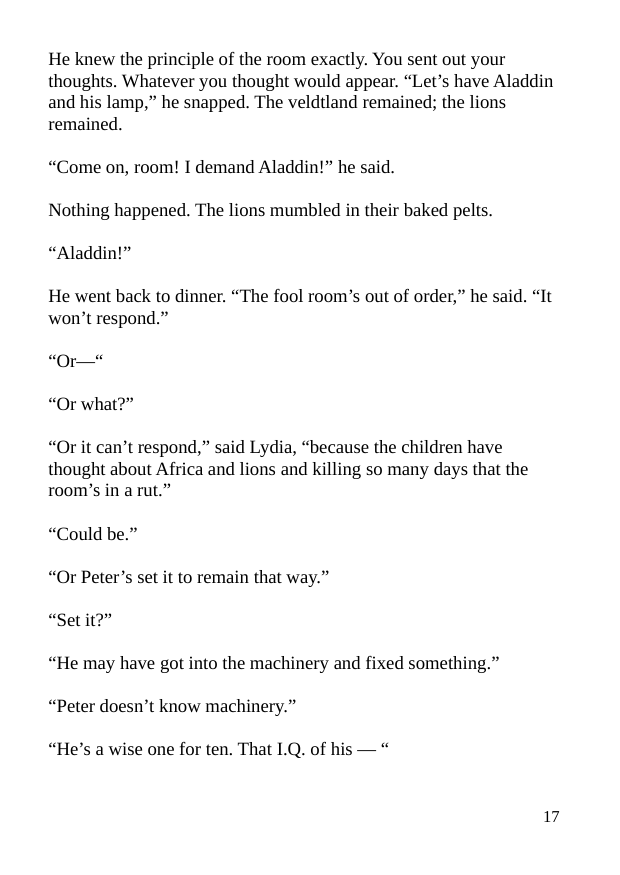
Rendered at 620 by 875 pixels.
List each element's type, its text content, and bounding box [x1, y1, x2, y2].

text He knew the principle of the room exactly. You sent out your thoughts. Whatever you thought would appear. “Let’s have Aladdin and his lamp,” he snapped. The veldtland remained; the lions remained. “Come on, room! I demand Aladdin!” he said. Nothing happened. The lions mumbled in their baked pelts. “Aladdin!” He went back to dinner. “The fool room’s out of order,” he said. “It won’t respond.” “Or—“ “Or what?” “Or it can’t respond,” said Lydia, “because the children have thought about Africa and lions and killing so many days that the room’s in a rut.” “Could be.” “Or Peter’s set it to remain that way.” “Set it?” “He may have got into the machinery and fixed something.” “Peter doesn’t know machinery.” “He’s a wise one for ten. That I.Q. of his — “ [48, 48, 559, 781]
